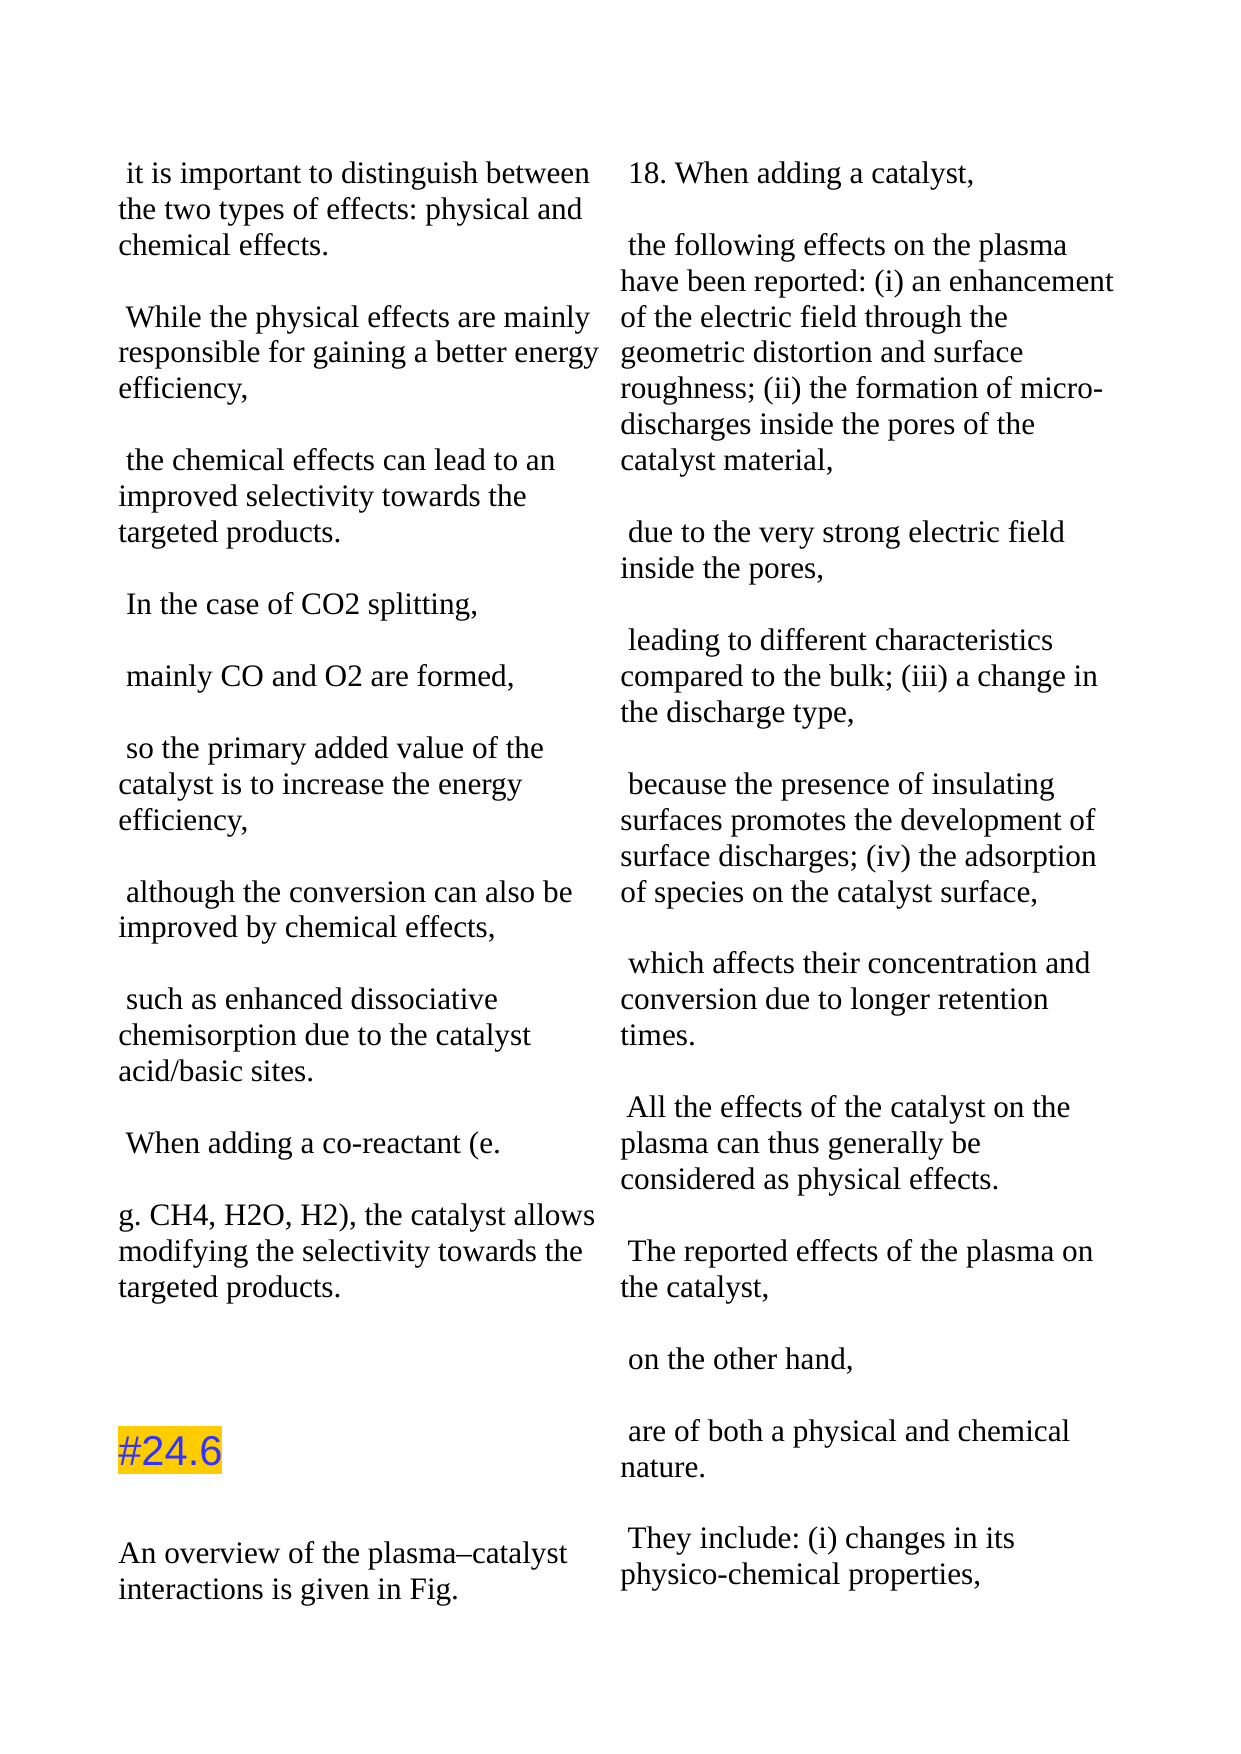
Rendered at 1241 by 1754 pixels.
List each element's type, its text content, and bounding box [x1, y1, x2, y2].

text g. CH4, H2O, H2), the catalyst allows modifying the selectivity towards the targeted products. [118, 1196, 620, 1304]
text leading to different characteristics compared to the bulk; (iii) a change in the discharge type, [620, 621, 1122, 729]
text although the conversion can also be improved by chemical effects, [118, 873, 620, 945]
text are of both a physical and chemical nature. [620, 1412, 1122, 1484]
text which affects their concentration and conversion due to longer retention times. [620, 945, 1122, 1052]
text the following effects on the plasma have been reported: (i) an enhancement of the electric field through the geometric distortion and surface roughness; (ii) the formation of micro-discharges inside the pores of the catalyst material, [620, 226, 1122, 477]
text such as enhanced dissociative chemisorption due to the catalyst acid/basic sites. [118, 981, 620, 1088]
text 18. When adding a catalyst, [620, 154, 1122, 190]
text In the case of CO2 splitting, [118, 585, 620, 621]
text it is important to distinguish between the two types of effects: physical and chemical effects. [118, 154, 620, 262]
text When adding a co-reactant (e. [118, 1124, 620, 1160]
text due to the very strong electric field inside the pores, [620, 513, 1122, 585]
text mainly CO and O2 are formed, [118, 657, 620, 693]
text the chemical effects can lead to an improved selectivity towards the targeted products. [118, 442, 620, 549]
text The reported effects of the plasma on the catalyst, [620, 1232, 1122, 1304]
text They include: (i) changes in its physico-chemical properties, [620, 1520, 1122, 1592]
text on the other hand, [620, 1340, 1122, 1376]
text An overview of the plasma–catalyst interactions is given in Fig. [118, 1534, 620, 1606]
text #24.6 [118, 1426, 620, 1474]
text While the physical effects are mainly responsible for gaining a better energy efficiency, [118, 298, 620, 406]
text because the presence of insulating surfaces promotes the development of surface discharges; (iv) the adsorption of species on the catalyst surface, [620, 765, 1122, 909]
text All the effects of the catalyst on the plasma can thus generally be considered as physical effects. [620, 1088, 1122, 1196]
text so the primary added value of the catalyst is to increase the energy efficiency, [118, 729, 620, 837]
